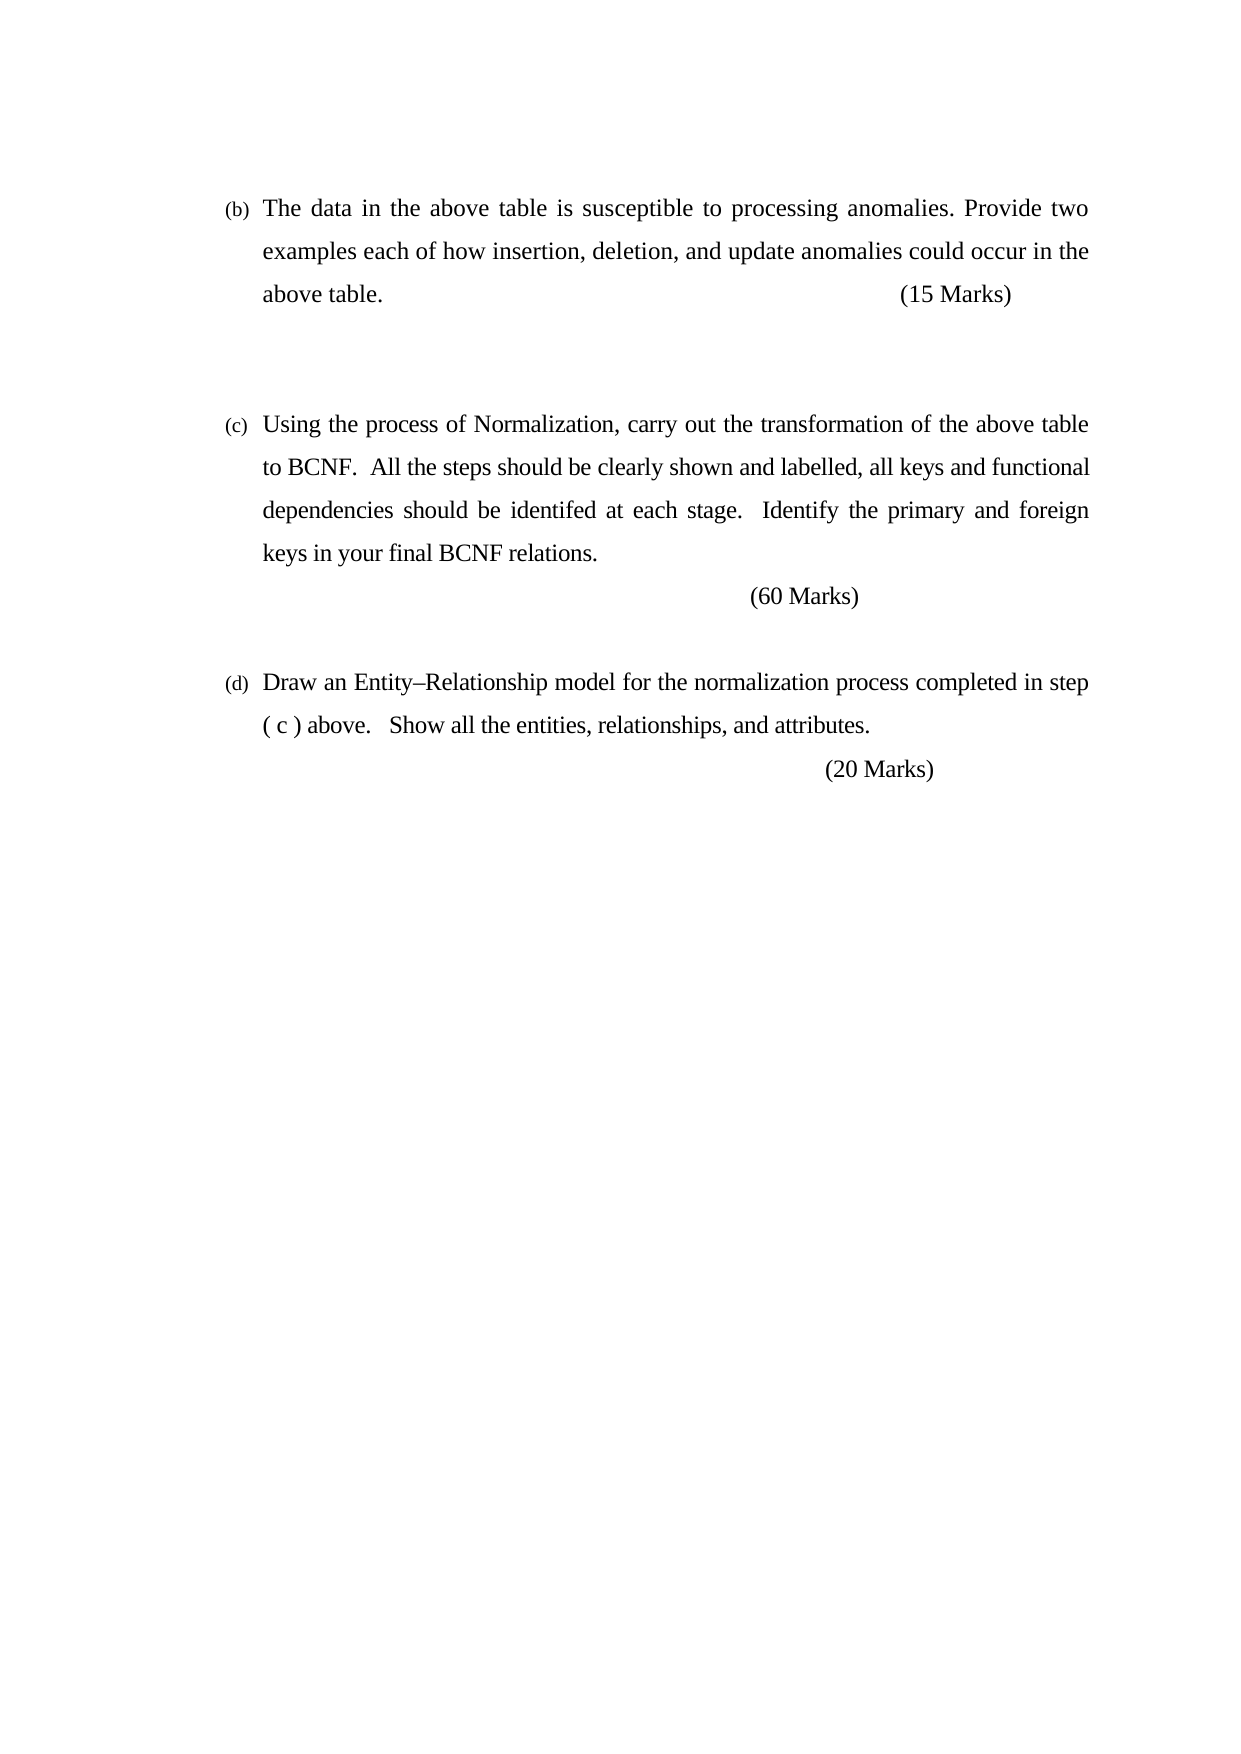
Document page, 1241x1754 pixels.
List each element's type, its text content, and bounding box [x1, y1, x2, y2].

list The data in the above table is susceptible to processing anomalies. Provide two examples each of how insertion, deletion, and update anomalies could occur in the above table. (15 Marks) [225, 193, 1090, 308]
text (20 Marks) [75, 754, 1090, 782]
list Draw an Entity–Relationship model for the normalization process completed in step ( c ) above. Show all the entities, relationships, and attributes. [225, 667, 1090, 739]
list Using the process of Normalization, carry out the transformation of the above table to BCNF. All the steps should be clearly shown and labelled, all keys and functional dependencies should be identifed at each stage. Identify the primary and foreign keys in your final BCNF relations. (60 Marks) [225, 409, 1090, 610]
